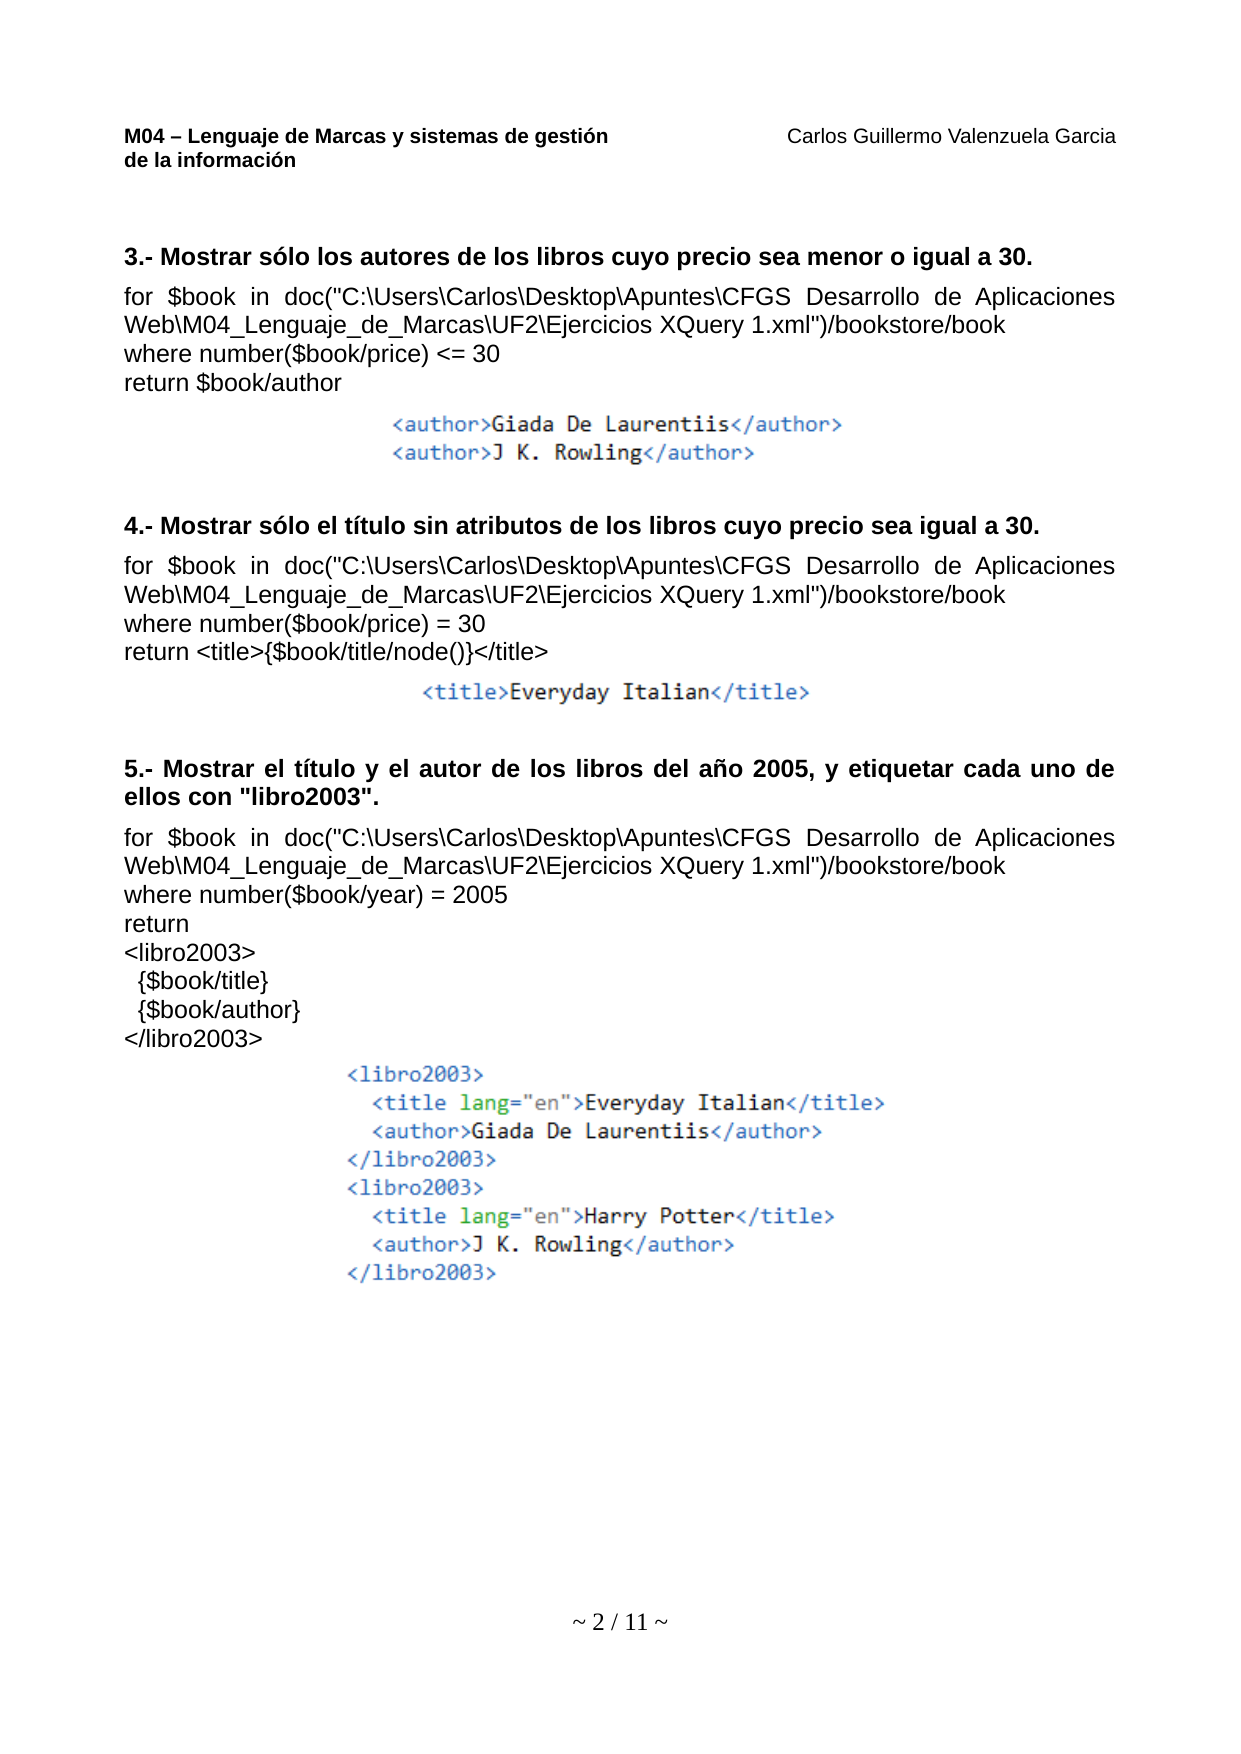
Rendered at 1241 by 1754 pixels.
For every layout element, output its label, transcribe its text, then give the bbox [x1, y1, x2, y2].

table_cell 3.- Mostrar sólo los autores de los libros cuyo precio sea menor o igual a 30. [118, 236, 1122, 276]
table_cell [118, 714, 1122, 748]
table_cell [826, 678, 1122, 713]
table_cell [118, 1058, 1122, 1287]
table_cell [118, 1288, 1122, 1552]
table_cell [118, 678, 414, 713]
table_cell 4.- Mostrar sólo el título sin atributos de los libros cuyo precio sea igual a 30. [118, 505, 1122, 545]
table_cell [118, 403, 1122, 505]
table_cell [118, 672, 1122, 677]
table_cell for $book in doc("C:\Users\Carlos\Desktop\Apuntes\CFGS Desarrollo de Aplicaciones Web\M04_Lenguaje_de_Marcas\UF2\Ejercicios XQuery 1.xml")/bookstore/book where number($book/price) = 30 return <title>{$book/title/node()}</title> [118, 545, 1122, 672]
picture [346, 1064, 895, 1288]
picture [414, 677, 826, 714]
table_cell for $book in doc("C:\Users\Carlos\Desktop\Apuntes\CFGS Desarrollo de Aplicaciones Web\M04_Lenguaje_de_Marcas\UF2\Ejercicios XQuery 1.xml")/bookstore/book where number($book/price) <= 30 return $book/author [118, 276, 1122, 402]
table_cell for $book in doc("C:\Users\Carlos\Desktop\Apuntes\CFGS Desarrollo de Aplicaciones Web\M04_Lenguaje_de_Marcas\UF2\Ejercicios XQuery 1.xml")/bookstore/book where number($book/year) = 2005 return <libro2003> {$book/title} {$book/author} </libro2003> [118, 817, 1122, 1058]
picture [384, 408, 857, 471]
table_cell 5.- Mostrar el título y el autor de los libros del año 2005, y etiquetar cada uno de ellos con "libro2003". [118, 748, 1122, 817]
